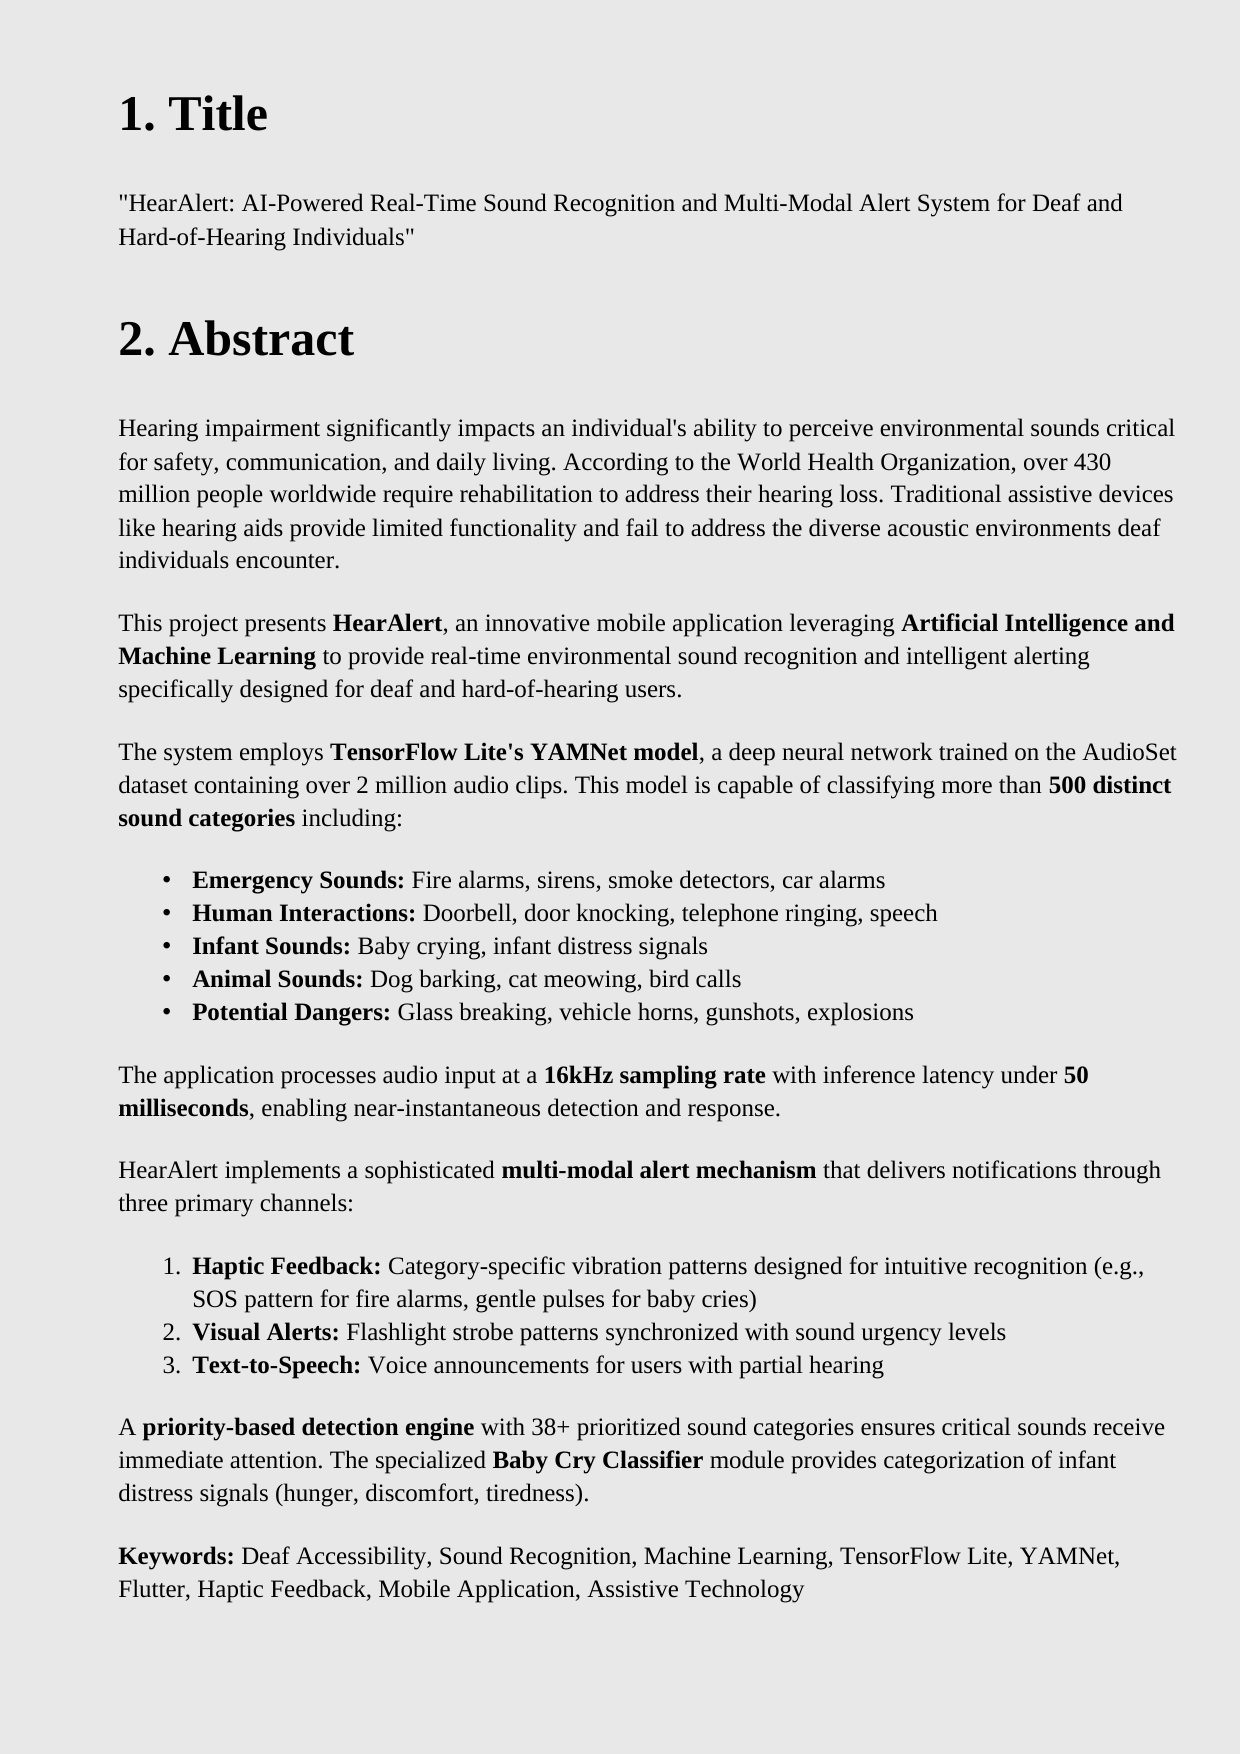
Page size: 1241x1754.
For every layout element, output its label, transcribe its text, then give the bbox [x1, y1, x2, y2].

subtitle 2. Abstract [118, 309, 1181, 367]
list Text-to-Speech: Voice announcements for users with partial hearing [162, 1350, 1181, 1379]
subtitle 1. Title [118, 84, 1181, 142]
list Haptic Feedback: Category-specific vibration patterns designed for intuitive recognition (e.g., SOS pattern for fire alarms, gentle pulses for baby cries) [162, 1251, 1181, 1313]
list Emergency Sounds: Fire alarms, sirens, smoke detectors, car alarms [162, 865, 1181, 894]
text Hearing impairment significantly impacts an individual's ability to perceive environmental sounds critical for safety, communication, and daily living. According to the World Health Organization, over 430 million people worldwide require rehabilitation to address their hearing loss. Traditional assistive devices like hearing aids provide limited functionality and fail to address the diverse acoustic environments deaf individuals encounter. [118, 413, 1181, 574]
list Potential Dangers: Glass breaking, vehicle horns, gunshots, explosions [162, 997, 1181, 1026]
text The system employs TensorFlow Lite's YAMNet model, a deep neural network trained on the AudioSet dataset containing over 2 million audio clips. This model is capable of classifying more than 500 distinct sound categories including: [118, 737, 1181, 831]
list Infant Sounds: Baby crying, infant distress signals [162, 931, 1181, 960]
text The application processes audio input at a 16kHz sampling rate with inference latency under 50 milliseconds, enabling near-instantaneous detection and response. [118, 1060, 1181, 1122]
text Keywords: Deaf Accessibility, Sound Recognition, Machine Learning, TensorFlow Lite, YAMNet, Flutter, Haptic Feedback, Mobile Application, Assistive Technology [118, 1541, 1181, 1603]
list Animal Sounds: Dog barking, cat meowing, bird calls [162, 964, 1181, 993]
list Visual Alerts: Flashlight strobe patterns synchronized with sound urgency levels [162, 1317, 1181, 1346]
text HearAlert implements a sophisticated multi-modal alert mechanism that delivers notifications through three primary channels: [118, 1155, 1181, 1217]
text This project presents HearAlert, an innovative mobile application leveraging Artificial Intelligence and Machine Learning to provide real-time environmental sound recognition and intelligent alerting specifically designed for deaf and hard-of-hearing users. [118, 608, 1181, 703]
text A priority-based detection engine with 38+ prioritized sound categories ensures critical sounds receive immediate attention. The specialized Baby Cry Classifier module provides categorization of infant distress signals (hunger, discomfort, tiredness). [118, 1412, 1181, 1507]
list Human Interactions: Doorbell, door knocking, telephone ringing, speech [162, 898, 1181, 927]
text "HearAlert: AI-Powered Real-Time Sound Recognition and Multi-Modal Alert System for Deaf and Hard-of-Hearing Individuals" [118, 188, 1181, 250]
